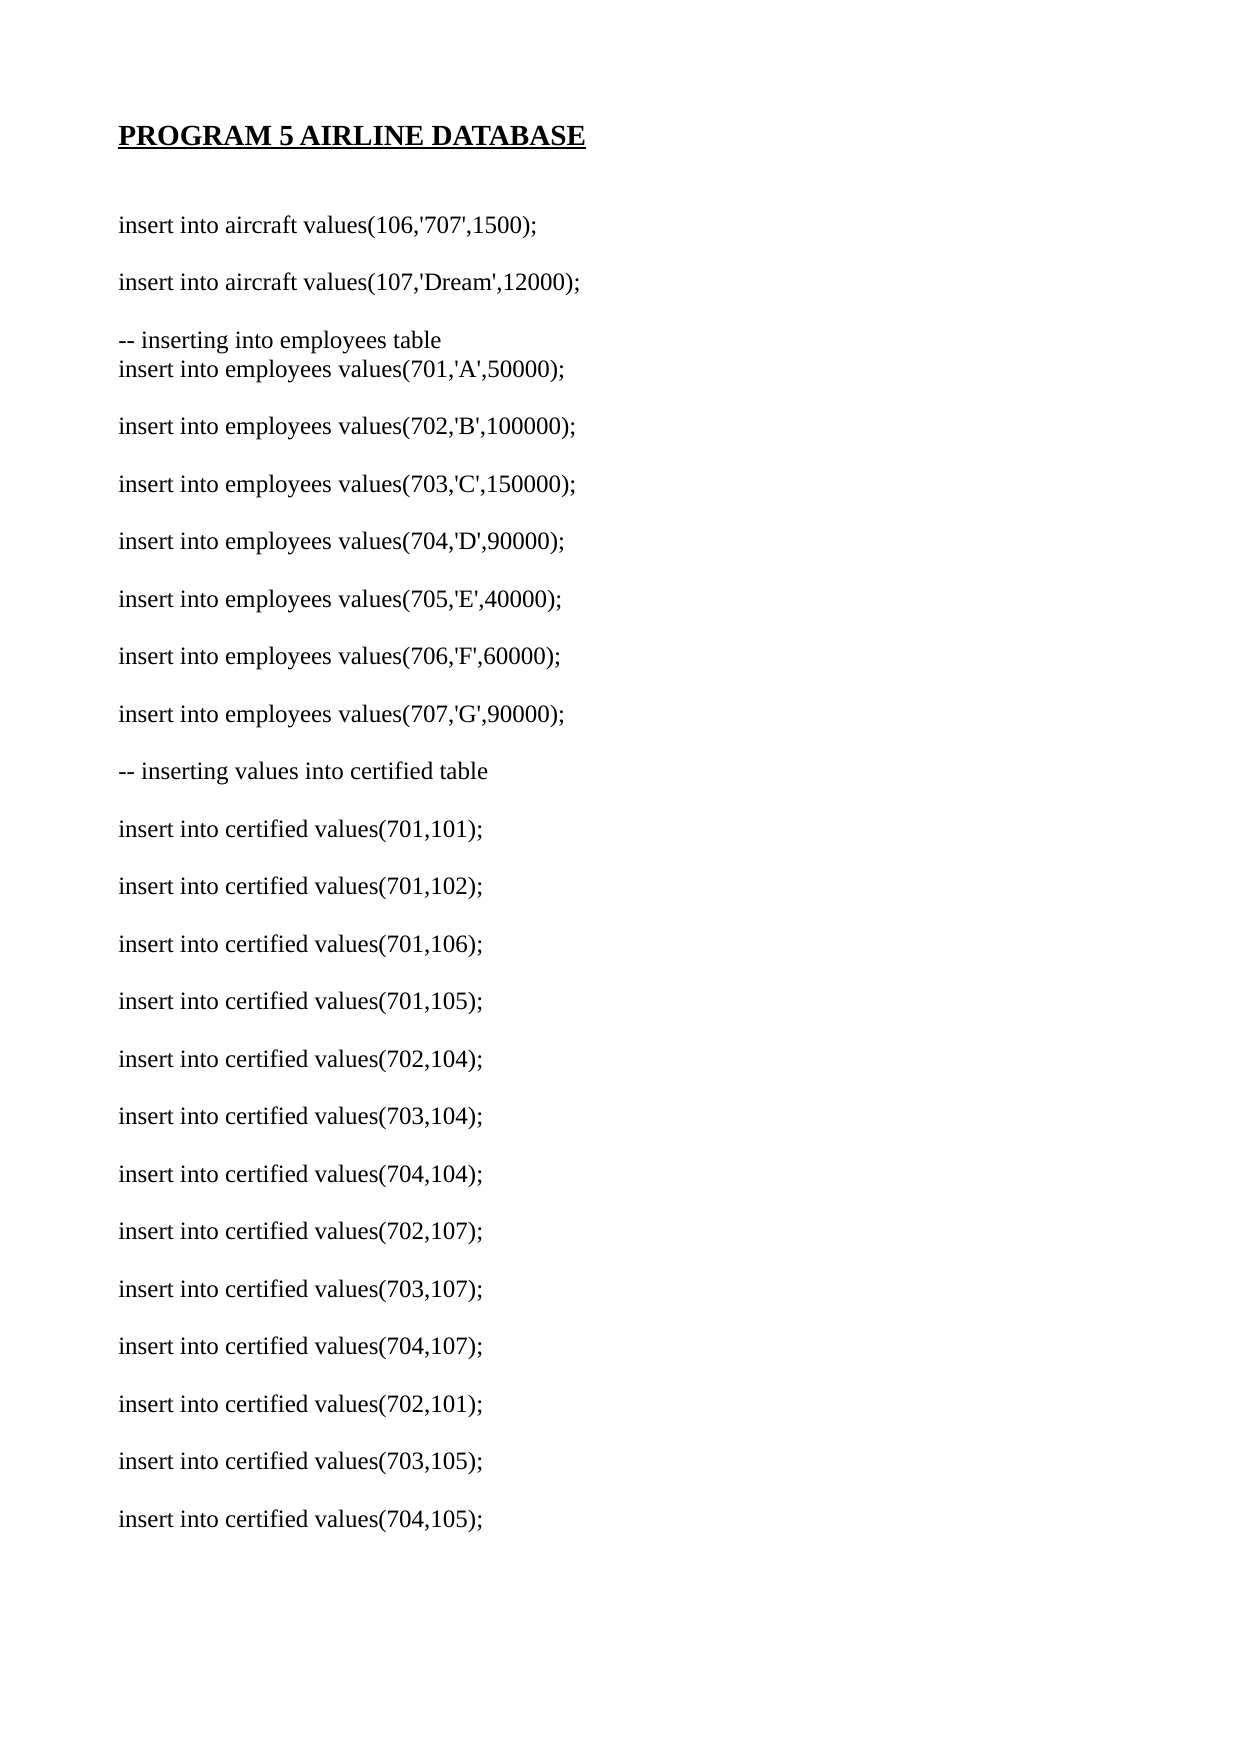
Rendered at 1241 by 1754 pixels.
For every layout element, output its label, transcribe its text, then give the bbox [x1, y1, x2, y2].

text insert into employees values(702,'B',100000); [118, 411, 1122, 440]
text insert into certified values(701,101); [118, 814, 1122, 842]
text insert into employees values(707,'G',90000); [118, 699, 1122, 727]
text insert into employees values(703,'C',150000); [118, 469, 1122, 497]
text insert into certified values(703,105); [118, 1446, 1122, 1475]
text -- inserting values into certified table [118, 756, 1122, 785]
text insert into employees values(705,'E',40000); [118, 584, 1122, 612]
text insert into certified values(702,104); [118, 1044, 1122, 1072]
text insert into certified values(704,105); [118, 1504, 1122, 1532]
text insert into employees values(706,'F',60000); [118, 641, 1122, 670]
text insert into certified values(702,101); [118, 1389, 1122, 1417]
text insert into certified values(702,107); [118, 1216, 1122, 1245]
text insert into aircraft values(107,'Dream',12000); [118, 267, 1122, 296]
text insert into aircraft values(106,'707',1500); [118, 210, 1122, 239]
text insert into employees values(701,'A',50000); [118, 354, 1122, 382]
text -- inserting into employees table [118, 325, 1122, 354]
text insert into employees values(704,'D',90000); [118, 526, 1122, 555]
text insert into certified values(704,107); [118, 1331, 1122, 1360]
text insert into certified values(704,104); [118, 1159, 1122, 1187]
text insert into certified values(701,106); [118, 929, 1122, 957]
text insert into certified values(701,102); [118, 871, 1122, 900]
text insert into certified values(701,105); [118, 986, 1122, 1015]
text insert into certified values(703,104); [118, 1101, 1122, 1130]
text insert into certified values(703,107); [118, 1274, 1122, 1302]
